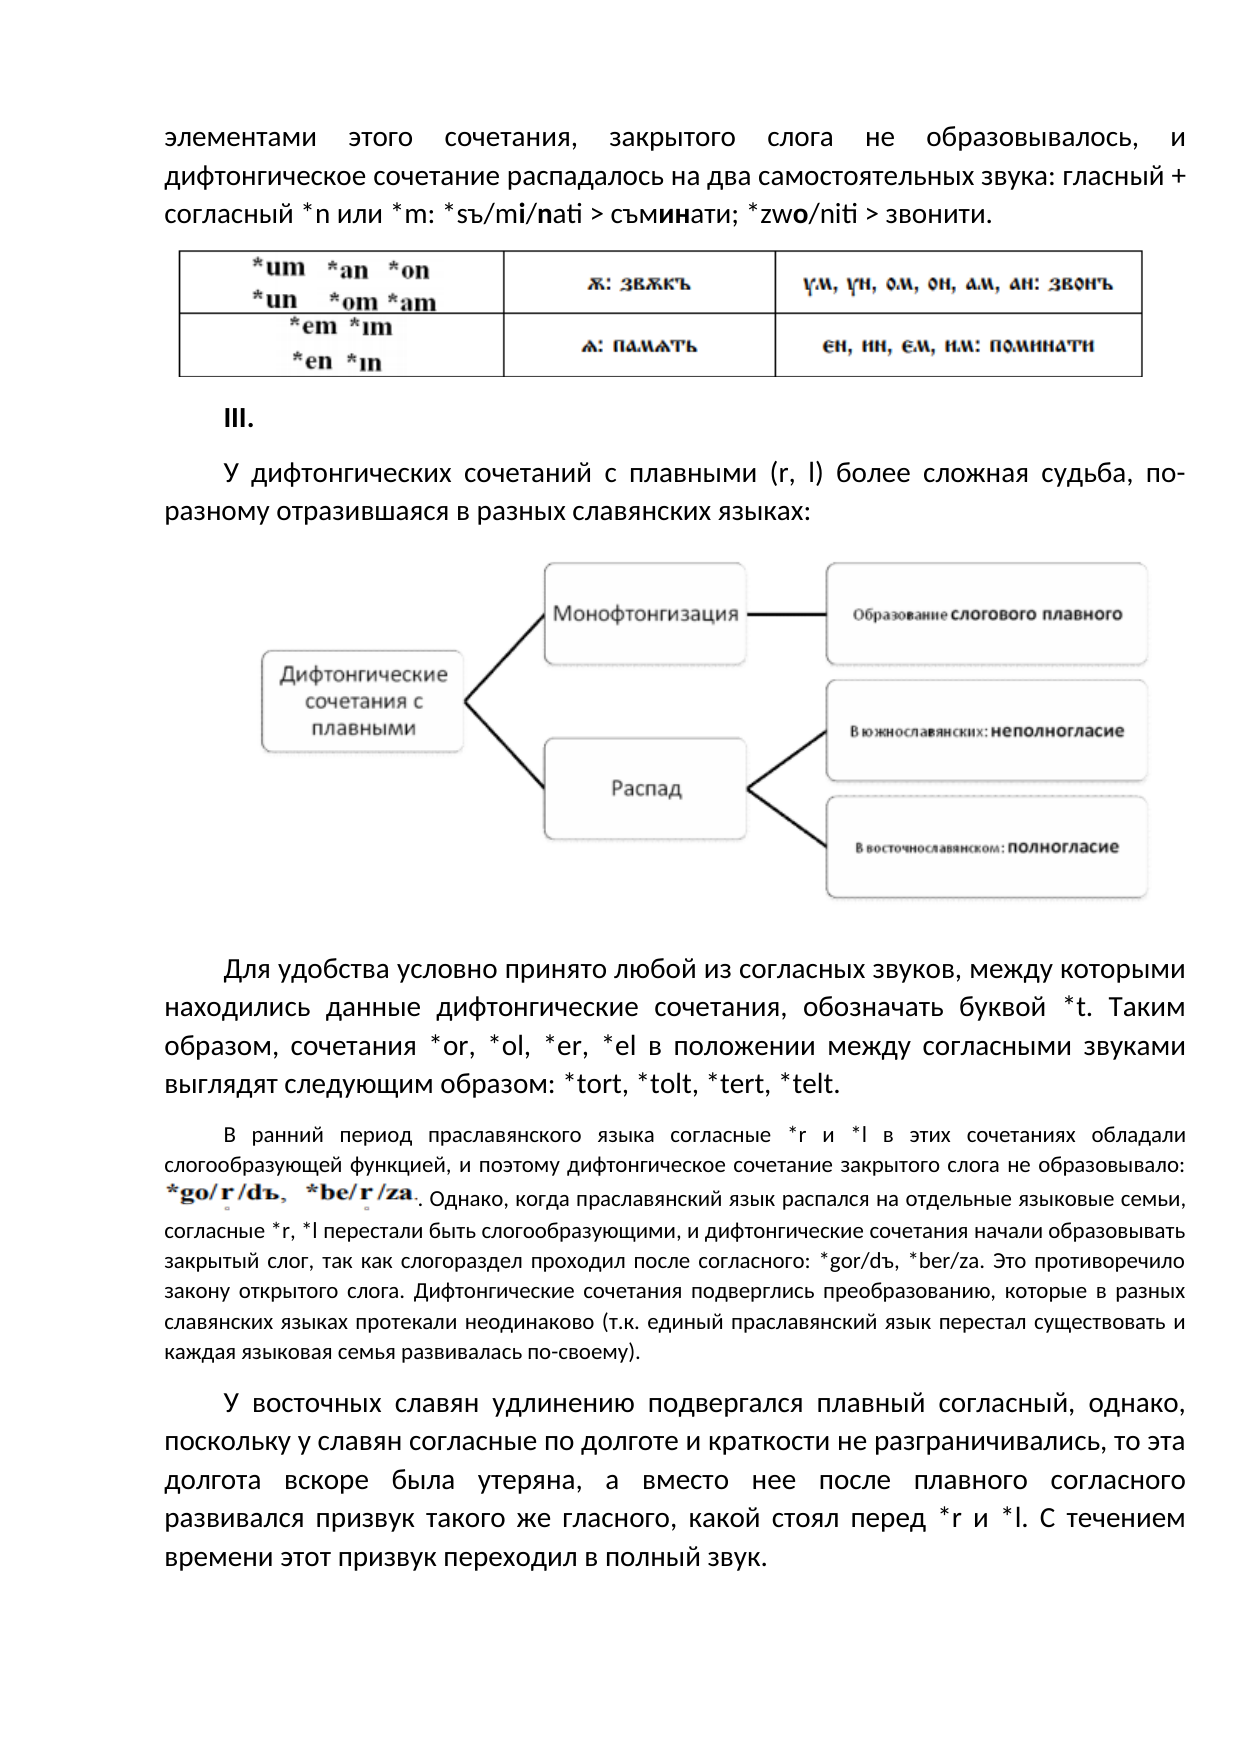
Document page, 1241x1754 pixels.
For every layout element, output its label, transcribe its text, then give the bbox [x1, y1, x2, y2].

picture [164, 1180, 418, 1214]
text У дифтонгических сочетаний с плавными (r, l) более сложная судьба, по-разному отразившаяся в разных славянских языках: [164, 454, 1187, 528]
text В ранний период праславянского языка согласные *r и *l в этих сочетаниях обладали слогообразующей функцией, и поэтому дифтонгическое сочетание закрытого слога не образовывало:. Однако, когда праславянский язык распался на отдельные языковые семьи, согласные *r, *l перестали быть слогообразующими, и дифтонгические сочетания начали образовывать закрытый слог, так как слогораздел проходил после согласного: *gor/dъ, *ber/za. Это противоречило закону открытого слога. Дифтонгические сочетания подверглись преобразованию, которые в разных славянских языках протекали неодинаково (т.к. единый праславянский язык перестал существовать и каждая языковая семья развивалась по-своему). [164, 1120, 1187, 1365]
picture [223, 547, 1198, 931]
text III. [164, 250, 1187, 434]
text элементами этого сочетания, закрытого слога не образовывалось, и дифтонгическое сочетание распадалось на два самостоятельных звука: гласный + согласный *n или *m: *sъ/mi/nati > съминати; *zwo/niti > звонити. [164, 118, 1187, 231]
text Для удобства условно принято любой из согласных звуков, между которыми находились данные дифтонгические сочетания, обозначать буквой *t. Таким образом, сочетания *or, *ol, *er, *el в положении между согласными звуками выглядят следующим образом: *tort, *tolt, *tert, *telt. [164, 950, 1187, 1101]
picture [173, 246, 1149, 377]
text У восточных славян удлинению подвергался плавный согласный, однако, поскольку у славян согласные по долготе и краткости не разграничивались, то эта долгота вскоре была утеряна, а вместо нее после плавного согласного развивался призвук такого же гласного, какой стоял перед *r и *l. С течением времени этот призвук переходил в полный звук. [164, 1384, 1187, 1573]
